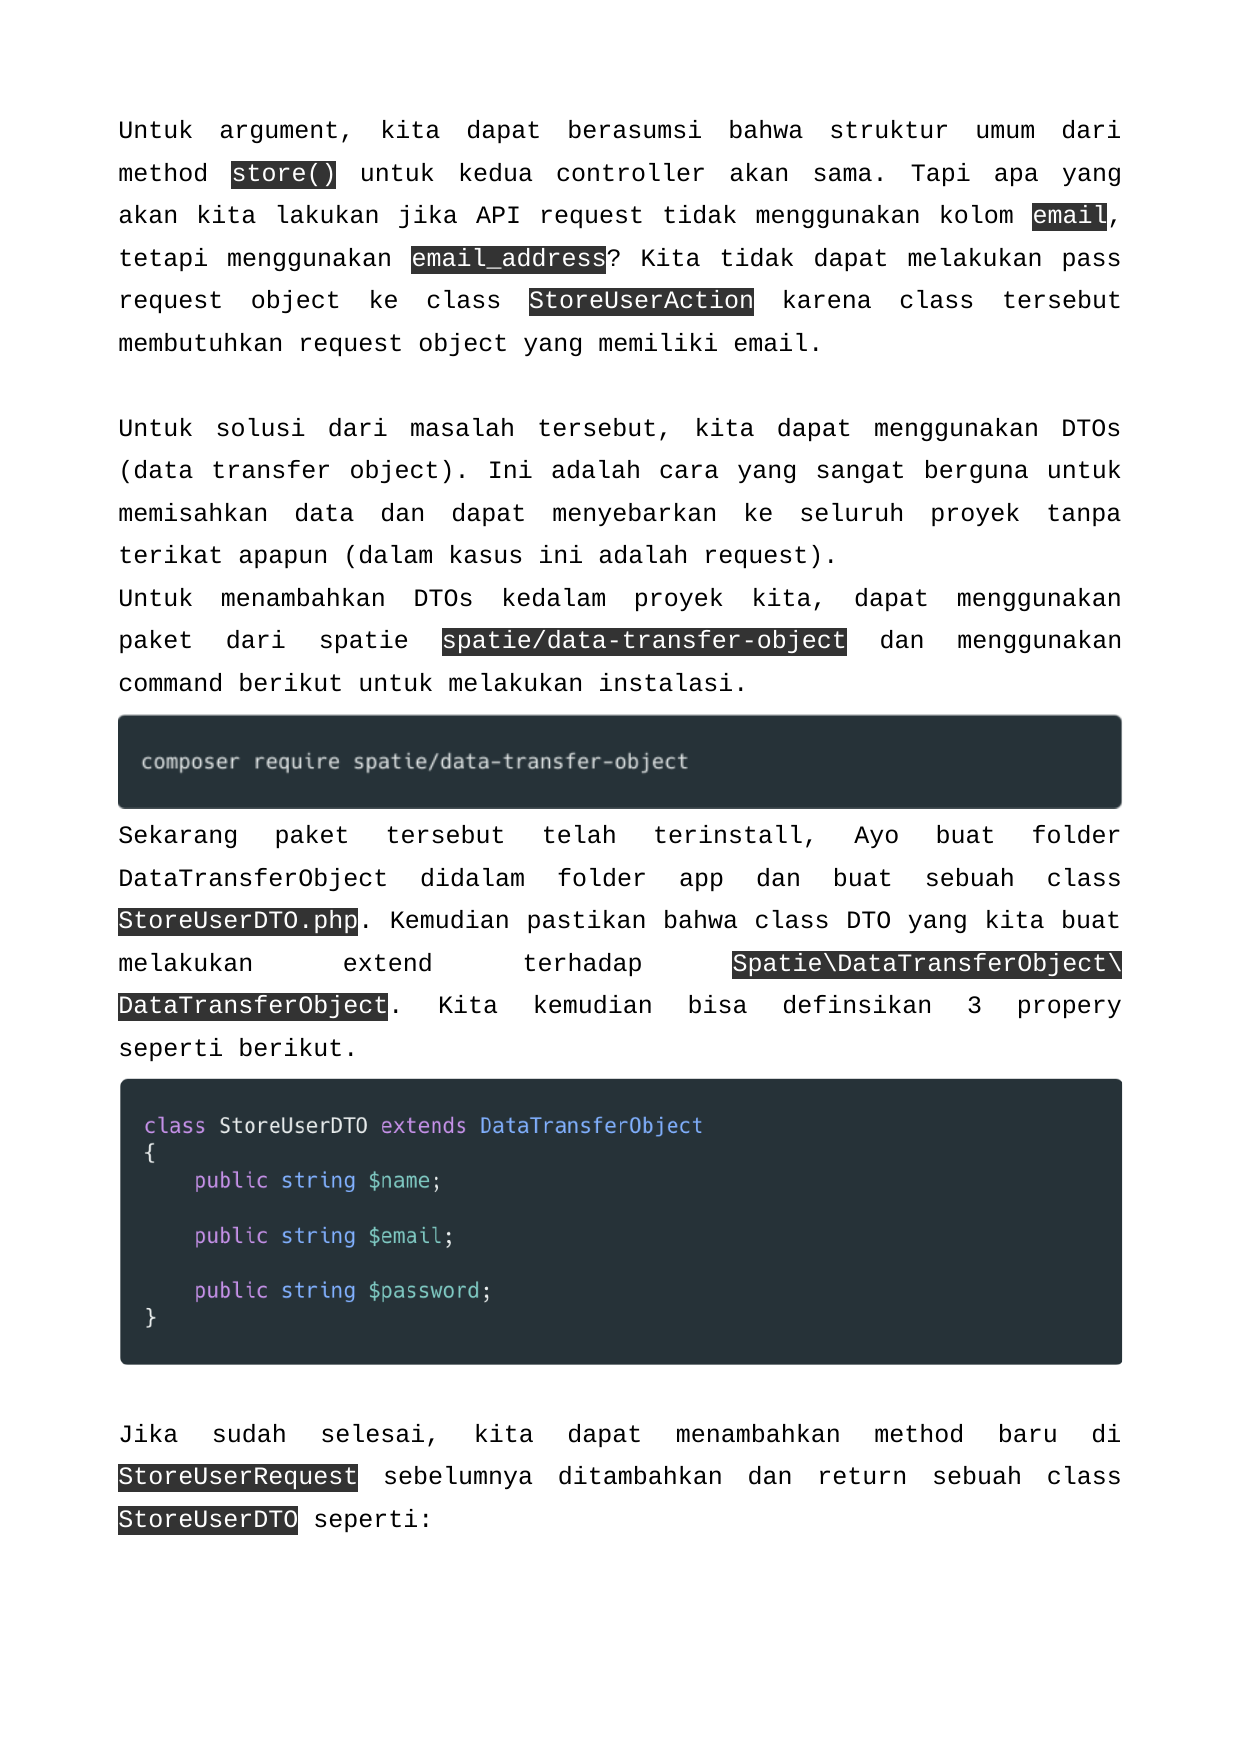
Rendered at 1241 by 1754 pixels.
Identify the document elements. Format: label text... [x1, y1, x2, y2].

text Sekarang paket tersebut telah terinstall, Ayo buat folder DataTransferObject didalam folder app dan buat sebuah class StoreUserDTO.php. Kemudian pastikan bahwa class DTO yang kita buat melakukan extend terhadap Spatie\DataTransferObject\DataTransferObject. Kita kemudian bisa definsikan 3 propery seperti berikut. [118, 823, 1122, 1064]
picture [118, 1078, 1123, 1365]
picture [118, 713, 1123, 809]
text Untuk menambahkan DTOs kedalam proyek kita, dapat menggunakan paket dari spatie spatie/data-transfer-object dan menggunakan command berikut untuk melakukan instalasi. [118, 586, 1122, 699]
text Jika sudah selesai, kita dapat menambahkan method baru di StoreUserRequest sebelumnya ditambahkan dan return sebuah class StoreUserDTO seperti: [118, 1421, 1122, 1535]
text Untuk solusi dari masalah tersebut, kita dapat menggunakan DTOs (data transfer object). Ini adalah cara yang sangat berguna untuk memisahkan data dan dapat menyebarkan ke seluruh proyek tanpa terikat apapun (dalam kasus ini adalah request). [118, 416, 1122, 571]
text Untuk argument, kita dapat berasumsi bahwa struktur umum dari method store() untuk kedua controller akan sama. Tapi apa yang akan kita lakukan jika API request tidak menggunakan kolom email, tetapi menggunakan email_address? Kita tidak dapat melakukan pass request object ke class StoreUserAction karena class tersebut membutuhkan request object yang memiliki email. [118, 118, 1122, 359]
